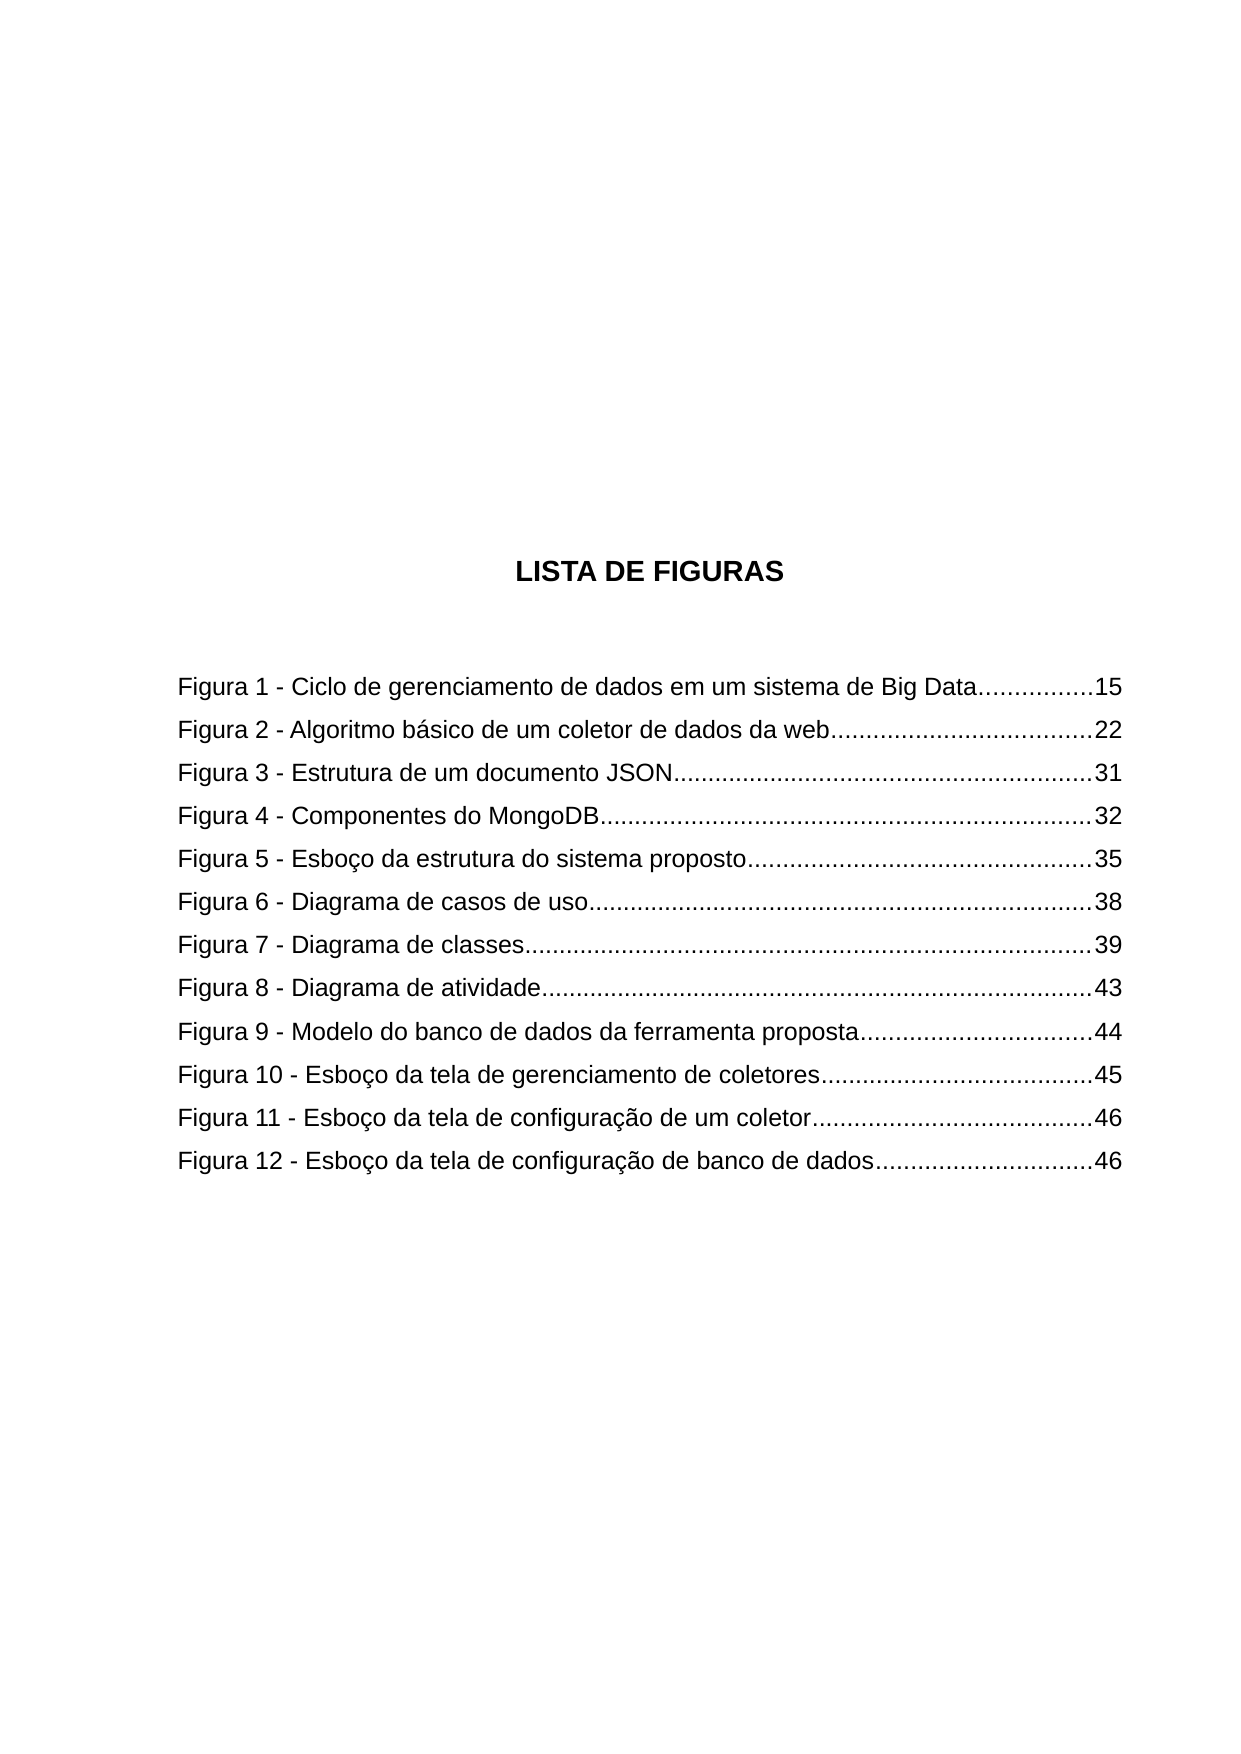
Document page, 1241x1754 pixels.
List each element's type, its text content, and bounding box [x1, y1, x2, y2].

text Figura 9 - Modelo do banco de dados da ferramenta proposta 44 [177, 1016, 1122, 1045]
text Figura 8 - Diagrama de atividade 43 [177, 973, 1122, 1002]
text Figura 12 - Esboço da tela de configuração de banco de dados 46 [177, 1146, 1122, 1174]
text Figura 5 - Esboço da estrutura do sistema proposto 35 [177, 844, 1122, 873]
text Figura 10 - Esboço da tela de gerenciamento de coletores 45 [177, 1059, 1122, 1088]
text Figura 1 - Ciclo de gerenciamento de dados em um sistema de Big Data 15 [177, 671, 1122, 700]
text Figura 11 - Esboço da tela de configuração de um coletor 46 [177, 1103, 1122, 1131]
text Figura 6 - Diagrama de casos de uso 38 [177, 887, 1122, 916]
text Figura 4 - Componentes do MongoDB 32 [177, 801, 1122, 829]
text Figura 7 - Diagrama de classes 39 [177, 930, 1122, 959]
text Figura 3 - Estrutura de um documento JSON 31 [177, 758, 1122, 786]
text Figura 2 - Algoritmo básico de um coletor de dados da web 22 [177, 714, 1122, 743]
subtitle LISTA DE FIGURAS [177, 554, 1122, 588]
